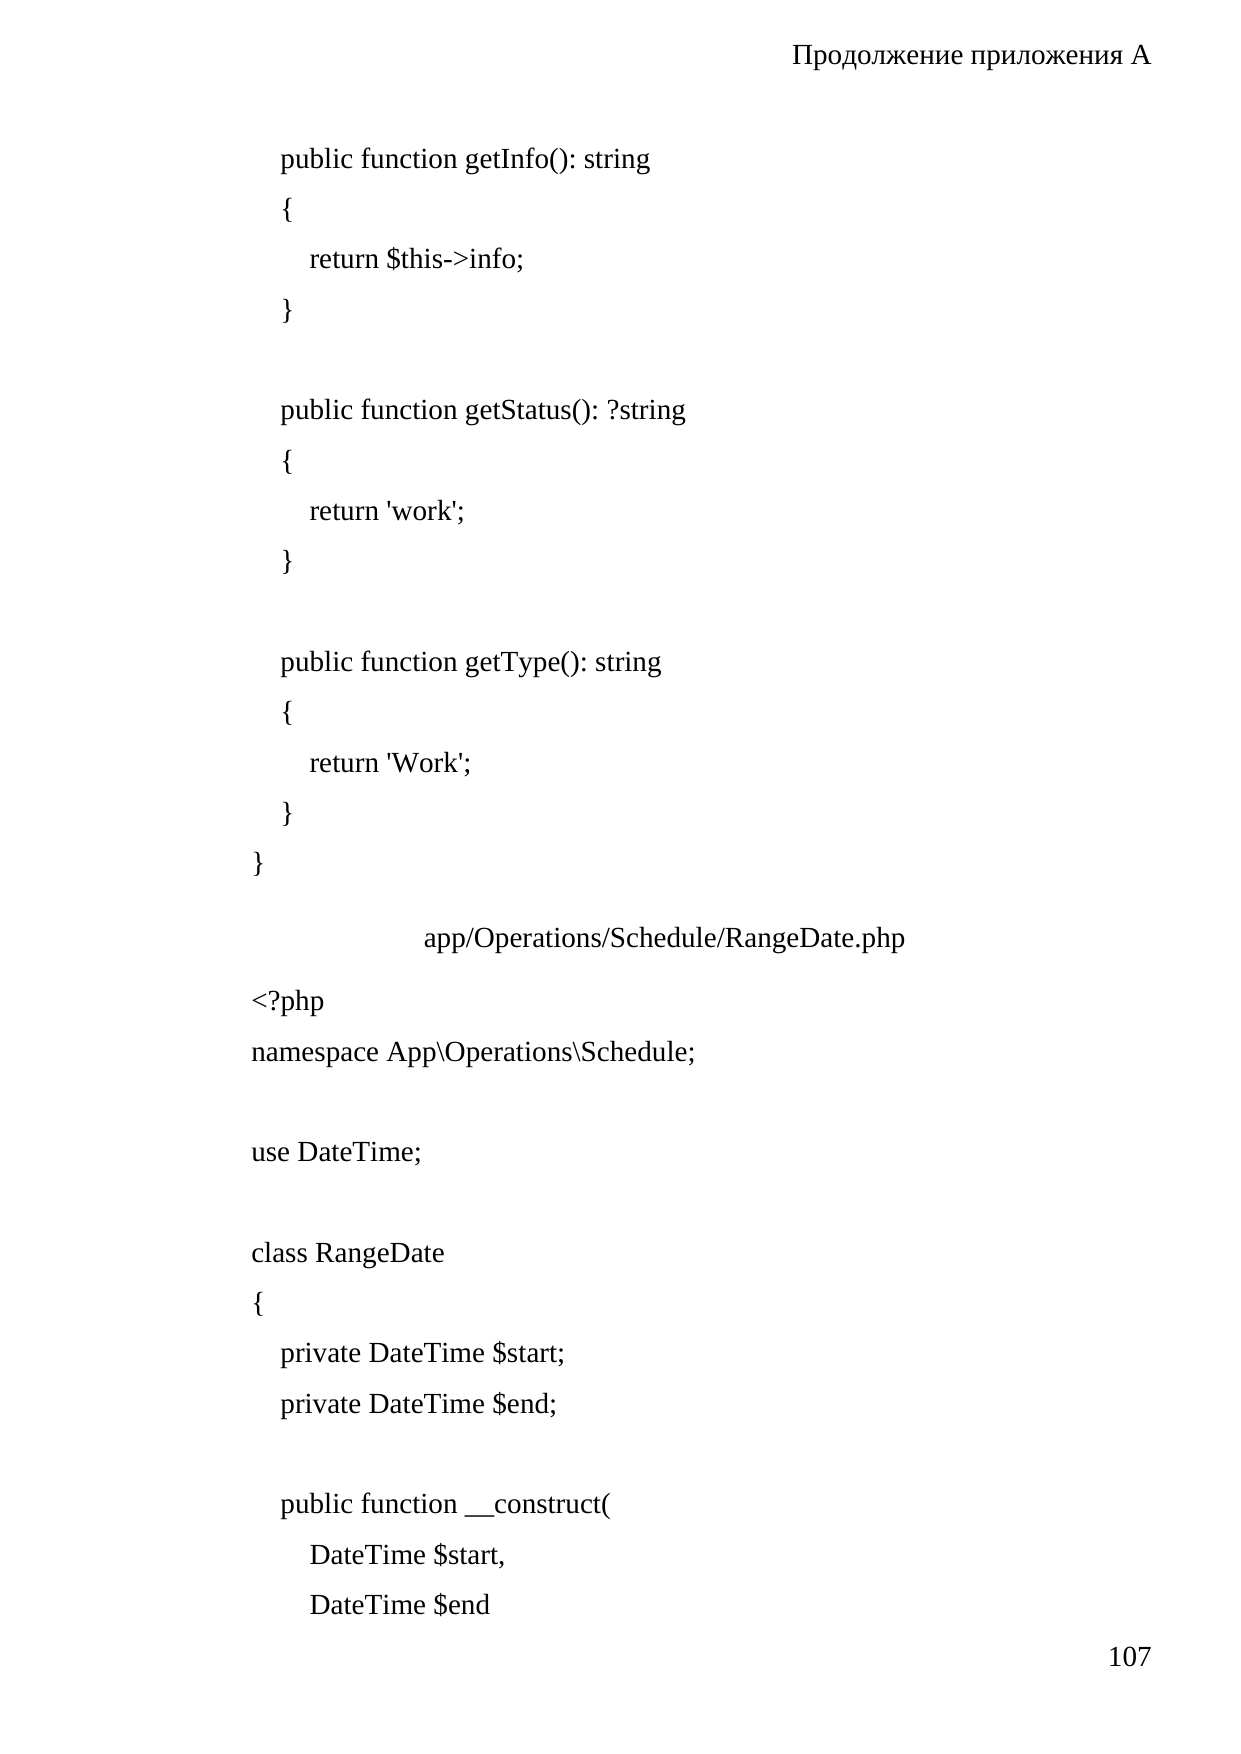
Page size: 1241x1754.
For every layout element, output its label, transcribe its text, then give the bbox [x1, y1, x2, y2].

text } [177, 845, 1152, 879]
subtitle app/Operations/Schedule/RangeDate.php [177, 921, 1152, 954]
text } [177, 795, 1152, 828]
text { [177, 191, 1152, 225]
text public function getStatus(): ?string [177, 392, 1152, 426]
text } [177, 543, 1152, 577]
text <?php [177, 983, 1152, 1017]
text DateTime $start, [177, 1537, 1152, 1570]
text namespace App\Operations\Schedule; [177, 1034, 1152, 1067]
text return 'work'; [177, 493, 1152, 527]
text { [177, 443, 1152, 476]
text class RangeDate [177, 1235, 1152, 1268]
text public function __construct( [177, 1487, 1152, 1520]
text public function getInfo(): string [177, 141, 1152, 174]
text private DateTime $end; [177, 1386, 1152, 1419]
text public function getType(): string [177, 644, 1152, 678]
text return 'Work'; [177, 745, 1152, 778]
text { [177, 1285, 1152, 1319]
text private DateTime $start; [177, 1336, 1152, 1369]
text } [177, 292, 1152, 325]
text { [177, 694, 1152, 728]
text return $this->info; [177, 242, 1152, 275]
text use DateTime; [177, 1134, 1152, 1168]
text DateTime $end [177, 1587, 1152, 1621]
